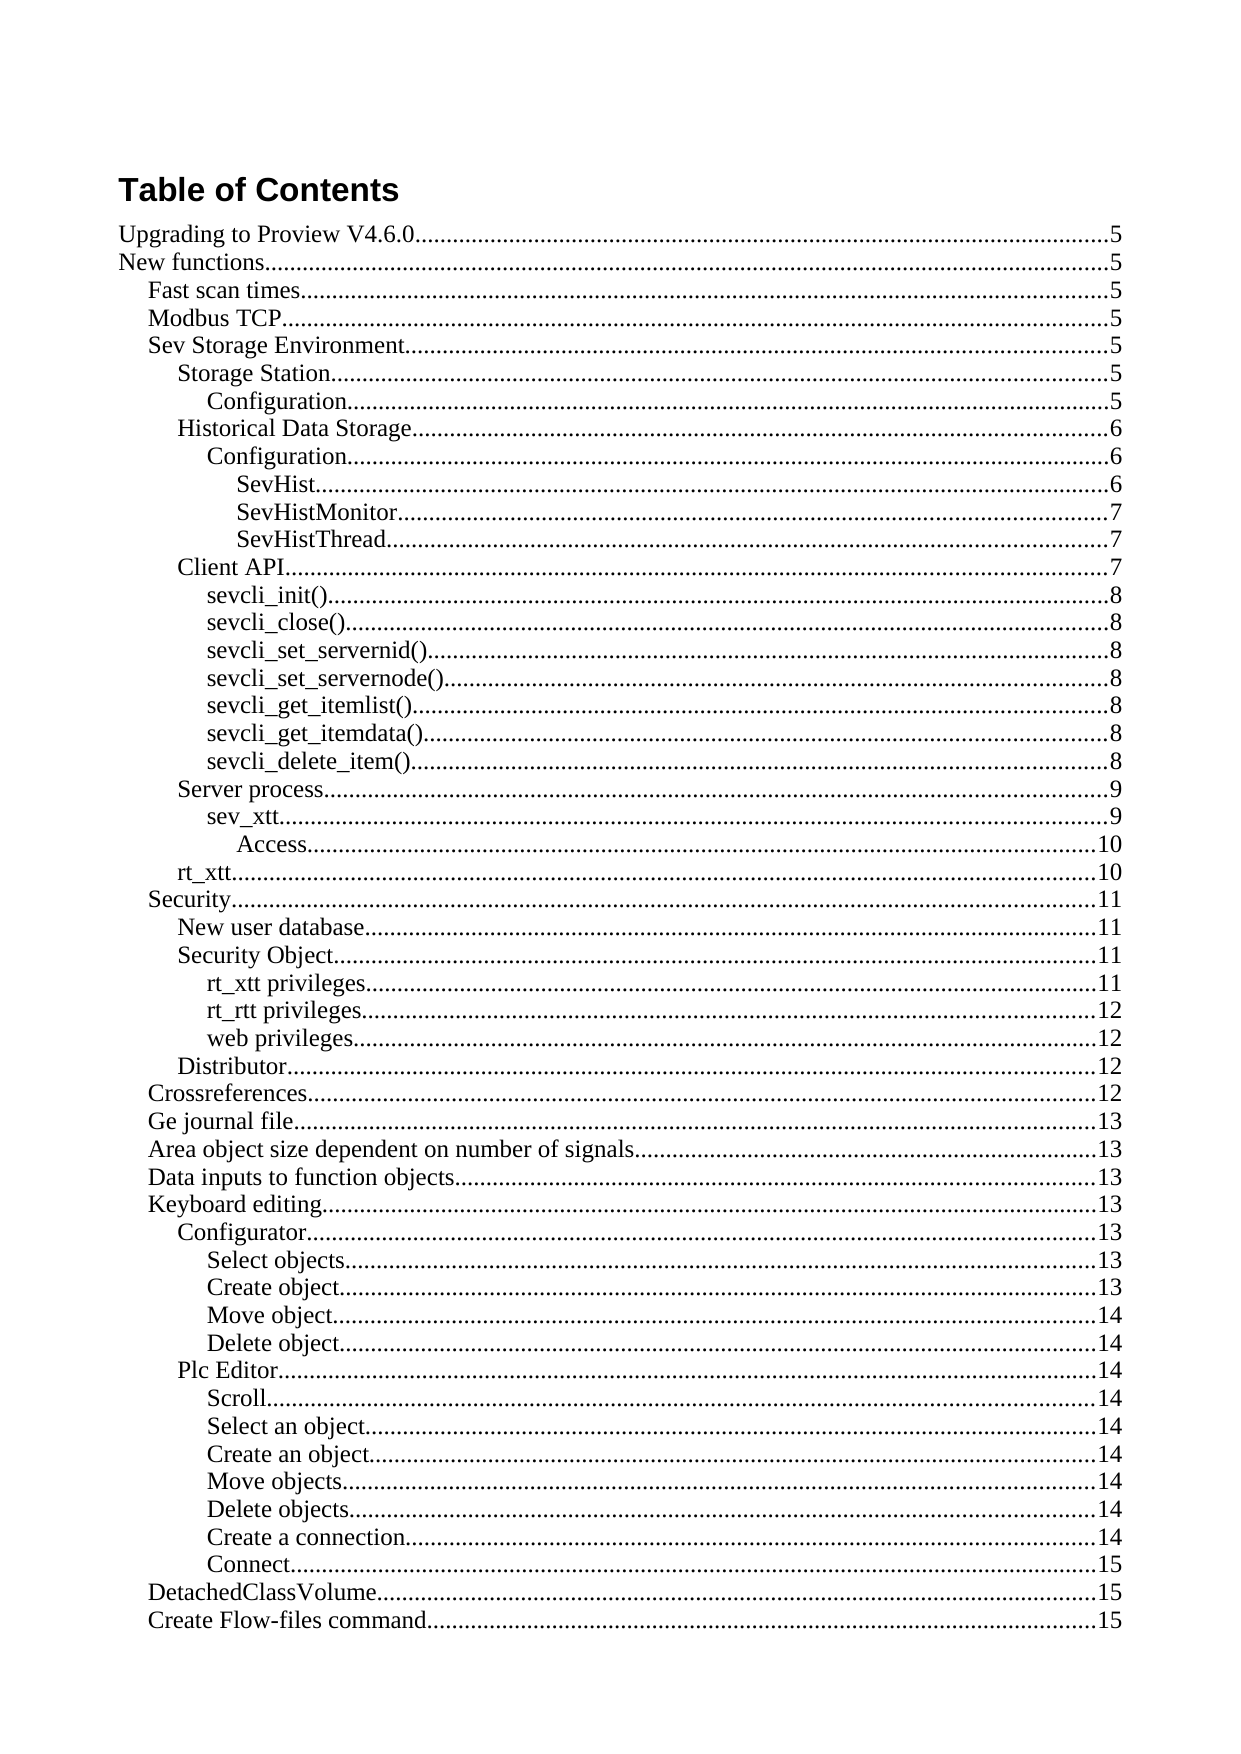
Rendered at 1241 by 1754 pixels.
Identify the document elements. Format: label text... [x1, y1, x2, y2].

text Select an object 14 [207, 1412, 1122, 1440]
text New user database 11 [177, 913, 1122, 941]
text rt_xtt privileges 11 [207, 969, 1122, 996]
text Keyboard editing 13 [148, 1190, 1122, 1218]
text Create Flow-files command 15 [148, 1606, 1122, 1634]
text Storage Station 5 [177, 359, 1122, 387]
text Select objects 13 [207, 1246, 1122, 1273]
text SevHist 6 [236, 470, 1122, 498]
text Sev Storage Environment 5 [148, 331, 1122, 359]
text New functions 5 [118, 248, 1122, 276]
text Configuration 6 [207, 442, 1122, 470]
text Security Object 11 [177, 941, 1122, 969]
text Connect 15 [207, 1551, 1122, 1578]
text sevcli_set_servernid() 8 [207, 636, 1122, 664]
text rt_xtt 10 [177, 858, 1122, 886]
text sevcli_get_itemlist() 8 [207, 692, 1122, 719]
text Create an object 14 [207, 1440, 1122, 1467]
text web privileges 12 [207, 1024, 1122, 1052]
text Data inputs to function objects 13 [148, 1163, 1122, 1190]
text sevcli_set_servernode() 8 [207, 664, 1122, 692]
subtitle Table of Contents [118, 171, 1122, 208]
text SevHistMonitor 7 [236, 498, 1122, 525]
text DetachedClassVolume 15 [148, 1578, 1122, 1606]
text Move object 14 [207, 1301, 1122, 1329]
text Plc Editor 14 [177, 1357, 1122, 1384]
text SevHistThread 7 [236, 525, 1122, 553]
text rt_rtt privileges 12 [207, 996, 1122, 1024]
text Create a connection 14 [207, 1523, 1122, 1551]
text Upgrading to Proview V4.6.0 5 [118, 221, 1122, 248]
text Configuration 5 [207, 387, 1122, 414]
text sevcli_close() 8 [207, 608, 1122, 636]
text Create object 13 [207, 1273, 1122, 1301]
text Move objects 14 [207, 1467, 1122, 1495]
text Historical Data Storage 6 [177, 414, 1122, 442]
text sevcli_delete_item() 8 [207, 747, 1122, 775]
text Access 10 [236, 830, 1122, 858]
text Client API 7 [177, 553, 1122, 581]
text Delete object 14 [207, 1329, 1122, 1357]
text Delete objects 14 [207, 1495, 1122, 1523]
text sevcli_get_itemdata() 8 [207, 719, 1122, 747]
text Distributor 12 [177, 1052, 1122, 1079]
text Configurator 13 [177, 1218, 1122, 1246]
text Scroll 14 [207, 1384, 1122, 1412]
text Server process 9 [177, 775, 1122, 802]
text Ge journal file 13 [148, 1107, 1122, 1135]
text Fast scan times 5 [148, 276, 1122, 304]
text Security 11 [148, 886, 1122, 913]
text sev_xtt 9 [207, 802, 1122, 830]
text Modbus TCP 5 [148, 304, 1122, 331]
text Crossreferences 12 [148, 1079, 1122, 1107]
text sevcli_init() 8 [207, 581, 1122, 608]
text Area object size dependent on number of signals 13 [148, 1135, 1122, 1163]
